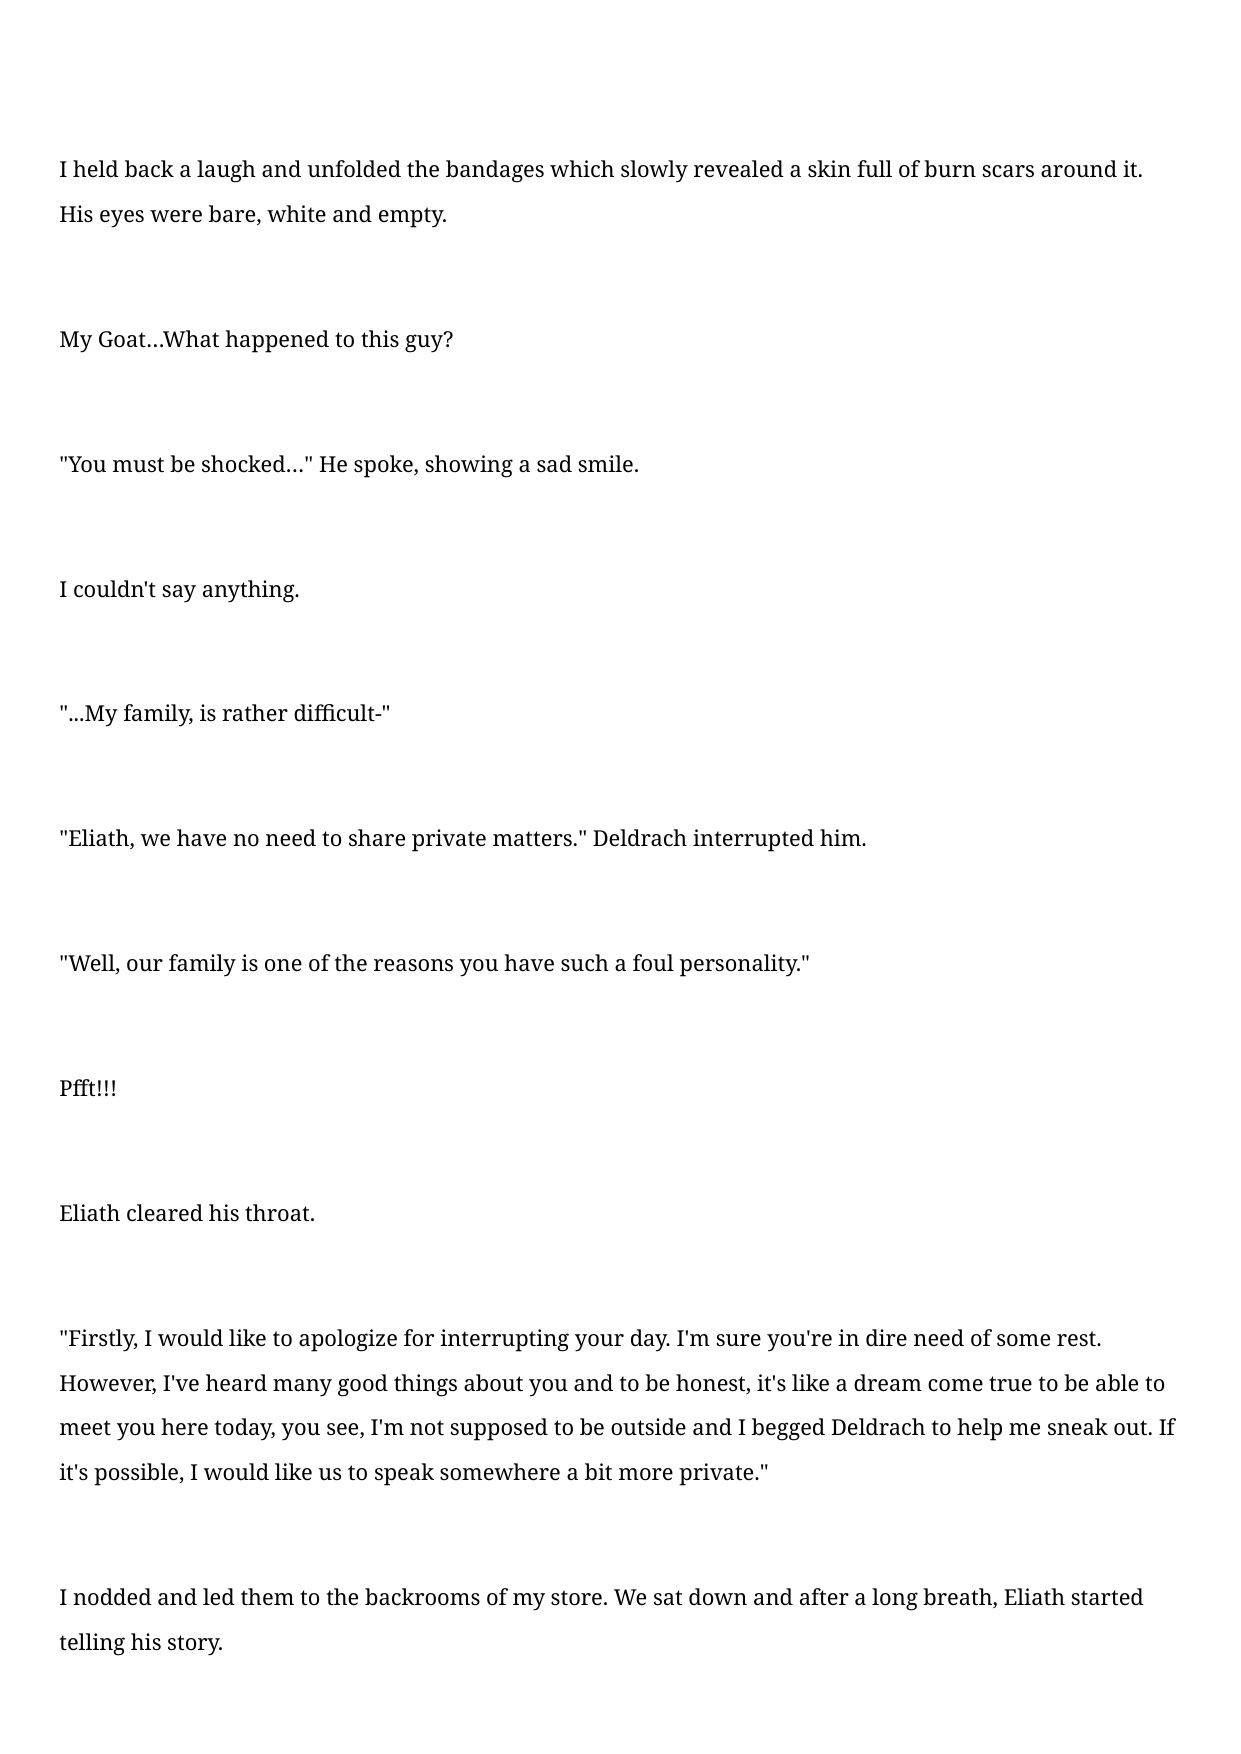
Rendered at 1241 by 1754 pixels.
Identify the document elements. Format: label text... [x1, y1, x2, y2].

text "...My family, is rather difficult-" [59, 698, 1181, 728]
text Eliath cleared his throat. [59, 1198, 1181, 1228]
text "Firstly, I would like to apologize for interrupting your day. I'm sure you're in dire need of some rest. However, I've heard many good things about you and to be honest, it's like a dream come true to be able to meet you here today, you see, I'm not supposed to be outside and I begged Deldrach to help me sneak out. If it's possible, I would like us to speak somewhere a bit more private." [59, 1323, 1181, 1487]
text I couldn't say anything. [59, 573, 1181, 603]
text "Well, our family is one of the reasons you have such a foul personality." [59, 948, 1181, 978]
text "Eliath, we have no need to share private matters." Deldrach interrupted him. [59, 823, 1181, 853]
text My Goat…What happened to this guy? [59, 324, 1181, 353]
text I nodded and led them to the backrooms of my store. We sat down and after a long breath, Eliath started telling his story. [59, 1582, 1181, 1656]
text I held back a laugh and unfolded the bandages which slowly revealed a skin full of burn scars around it. His eyes were bare, white and empty. [59, 154, 1181, 229]
text Pfft!!! [59, 1073, 1181, 1103]
text "You must be shocked…" He spoke, showing a sad smile. [59, 449, 1181, 478]
